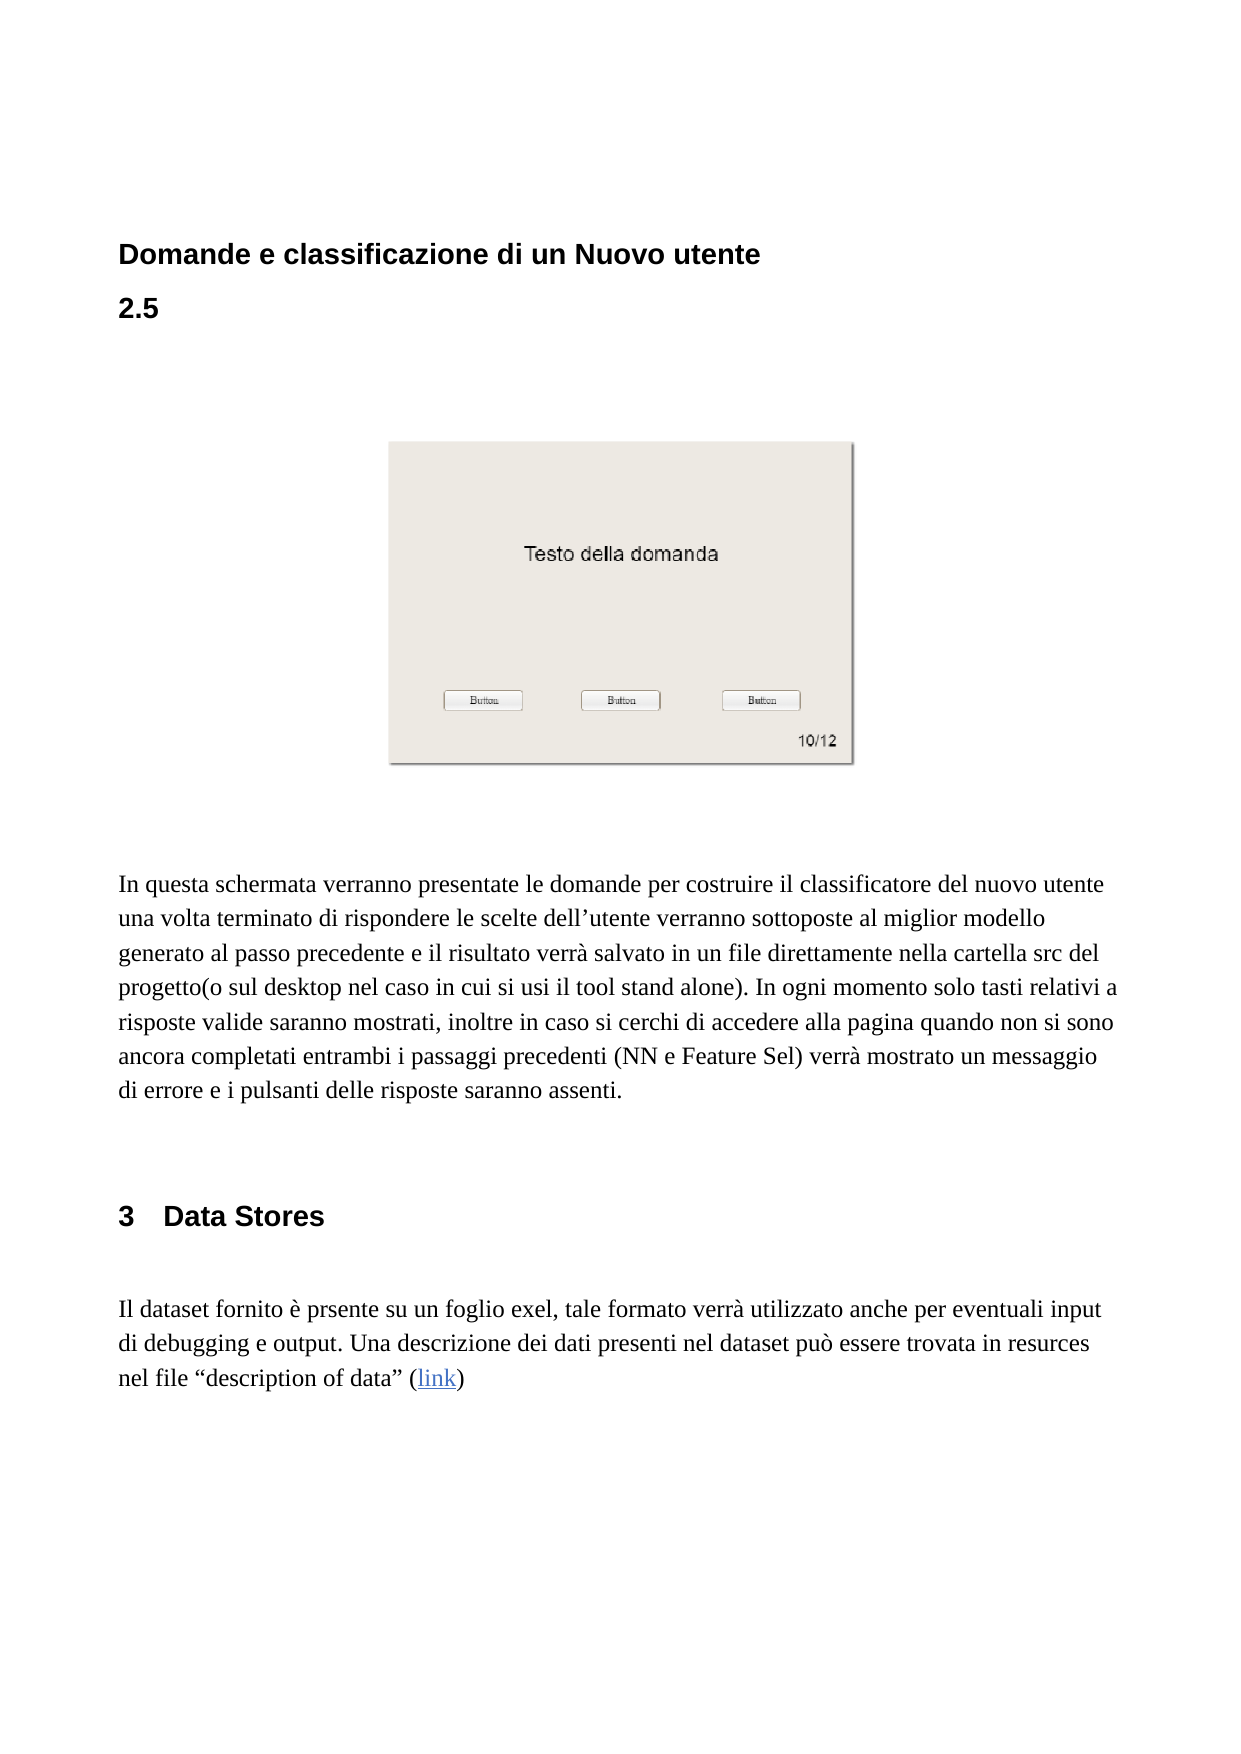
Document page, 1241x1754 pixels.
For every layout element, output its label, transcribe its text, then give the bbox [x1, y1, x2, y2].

subtitle Data Stores [118, 1199, 1122, 1232]
subtitle Domande e classificazione di un Nuovo utente [118, 237, 1122, 271]
text Il dataset fornito è prsente su un foglio exel, tale formato verrà utilizzato anche per eventuali input di debugging e output. Una descrizione dei dati presenti nel dataset può essere trovata in resurces nel file “description of data” (link) [118, 1294, 1122, 1392]
text In questa schermata verranno presentate le domande per costruire il classificatore del nuovo utente una volta terminato di rispondere le scelte dell’utente verranno sottoposte al miglior modello generato al passo precedente e il risultato verrà salvato in un file direttamente nella cartella src del progetto(o sul desktop nel caso in cui si usi il tool stand alone). In ogni momento solo tasti relativi a risposte valide saranno mostrati, inoltre in caso si cerchi di accedere alla pagina quando non si sono ancora completati entrambi i passaggi precedenti (NN e Feature Sel) verrà mostrato un messaggio di errore e i pulsanti delle risposte saranno assenti. [118, 869, 1122, 1104]
